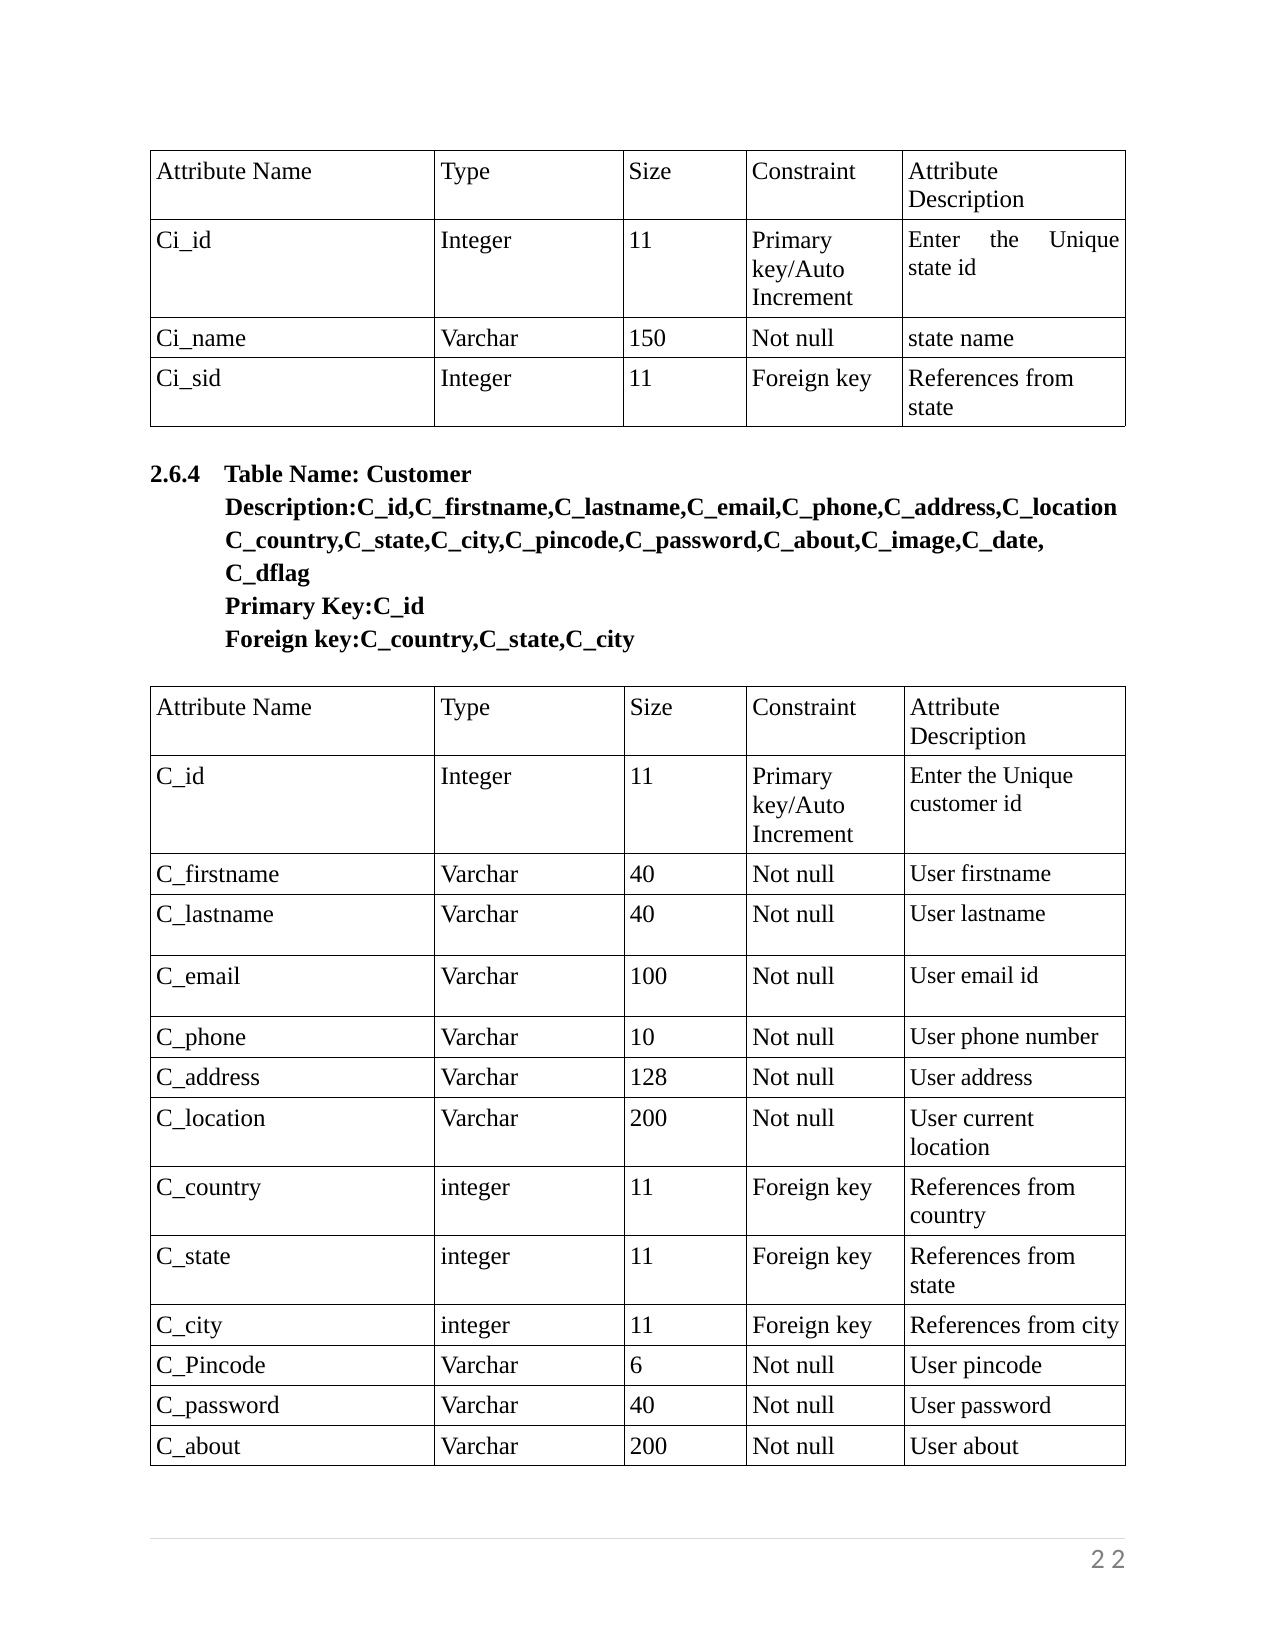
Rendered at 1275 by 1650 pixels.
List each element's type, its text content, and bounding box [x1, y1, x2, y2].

text Primary Key:C_id [150, 591, 1125, 620]
table_cell Varchar [435, 1346, 624, 1385]
table_cell Varchar [435, 956, 624, 1016]
table_cell C_address [151, 1058, 434, 1097]
table_cell User password [905, 1386, 1125, 1425]
table_cell User current location [905, 1098, 1125, 1166]
text 2.6.4 Table Name: Customer [150, 459, 1125, 488]
table_cell C_city [151, 1305, 434, 1344]
table_cell Enter the Unique state id [903, 220, 1125, 317]
table_cell 11 [625, 1167, 746, 1235]
table_cell integer [435, 1167, 624, 1235]
table_cell User phone number [905, 1017, 1125, 1057]
table_cell C_state [151, 1236, 434, 1304]
table_cell 150 [624, 318, 746, 357]
table_cell Foreign key [747, 1167, 904, 1235]
table_cell Not null [747, 1058, 904, 1097]
table_cell Varchar [435, 895, 624, 955]
table_cell Not null [747, 854, 904, 893]
table_header Attribute Name [151, 151, 434, 219]
table_cell Ci_id [151, 220, 434, 317]
table_cell User address [905, 1058, 1125, 1097]
table_cell Foreign key [747, 1236, 904, 1304]
table_cell Varchar [435, 1017, 624, 1057]
table_cell Not null [747, 1346, 904, 1385]
table_cell Ci_name [151, 318, 434, 357]
table_cell C_country [151, 1167, 434, 1235]
table_header Constraint [747, 687, 904, 755]
table_cell Varchar [435, 1098, 624, 1166]
table_cell User pincode [905, 1346, 1125, 1385]
table_cell User email id [905, 956, 1125, 1016]
table_cell Varchar [435, 854, 624, 893]
table_cell integer [435, 1236, 624, 1304]
table_cell integer [435, 1305, 624, 1344]
table_cell Primary key/Auto Increment [747, 220, 902, 317]
table_cell 40 [625, 854, 746, 893]
table_cell C_location [151, 1098, 434, 1166]
text C_country,C_state,C_city,C_pincode,C_password,C_about,C_image,C_date, [150, 525, 1125, 554]
table_cell state name [903, 318, 1125, 357]
table_cell User about [905, 1426, 1125, 1465]
table_cell 40 [625, 1386, 746, 1425]
table_cell Foreign key [747, 358, 902, 426]
table_cell 40 [625, 895, 746, 955]
table_cell Foreign key [747, 1305, 904, 1344]
table_cell Integer [435, 220, 623, 317]
table_header Attribute Description [905, 687, 1125, 755]
table_cell 11 [625, 1236, 746, 1304]
table_cell Not null [747, 1017, 904, 1057]
table_cell C_about [151, 1426, 434, 1465]
table_cell 11 [625, 1305, 746, 1344]
table_cell 100 [625, 956, 746, 1016]
table_cell Varchar [435, 1386, 624, 1425]
table_cell 200 [625, 1426, 746, 1465]
text Description:C_id,C_firstname,C_lastname,C_email,C_phone,C_address,C_location [150, 492, 1125, 521]
table_cell User firstname [905, 854, 1125, 893]
table_cell References from state [903, 358, 1125, 426]
table_cell Not null [747, 1098, 904, 1166]
table_header Size [625, 687, 746, 755]
table_cell 6 [625, 1346, 746, 1385]
table_header Attribute Name [151, 687, 434, 755]
table_header Type [435, 151, 623, 219]
table_cell Not null [747, 956, 904, 1016]
table_cell 200 [625, 1098, 746, 1166]
table_cell Varchar [435, 318, 623, 357]
table_cell Ci_sid [151, 358, 434, 426]
table_header Attribute Description [903, 151, 1125, 219]
table_cell References from city [905, 1305, 1125, 1344]
table_cell C_Pincode [151, 1346, 434, 1385]
table_cell C_firstname [151, 854, 434, 893]
table_cell 11 [624, 358, 746, 426]
table_cell Not null [747, 1426, 904, 1465]
table_cell Not null [747, 318, 902, 357]
table_cell User lastname [905, 895, 1125, 955]
table_cell C_email [151, 956, 434, 1016]
table_cell References from state [905, 1236, 1125, 1304]
table_cell C_password [151, 1386, 434, 1425]
table_cell References from country [905, 1167, 1125, 1235]
table_header Constraint [747, 151, 902, 219]
table_cell Integer [435, 358, 623, 426]
text C_dflag [150, 558, 1125, 587]
table_cell 10 [625, 1017, 746, 1057]
table_cell Enter the Unique customer id [905, 756, 1125, 853]
table_cell Integer [435, 756, 624, 853]
table_cell C_phone [151, 1017, 434, 1057]
table_header Type [435, 687, 624, 755]
table_cell C_lastname [151, 895, 434, 955]
text Foreign key:C_country,C_state,C_city [150, 624, 1125, 653]
table_cell Varchar [435, 1058, 624, 1097]
table_cell Primary key/Auto Increment [747, 756, 904, 853]
table_cell 128 [625, 1058, 746, 1097]
table_cell 11 [624, 220, 746, 317]
table_cell C_id [151, 756, 434, 853]
table_cell 11 [625, 756, 746, 853]
table_header Size [624, 151, 746, 219]
table_cell Not null [747, 895, 904, 955]
table_cell Not null [747, 1386, 904, 1425]
table_cell Varchar [435, 1426, 624, 1465]
